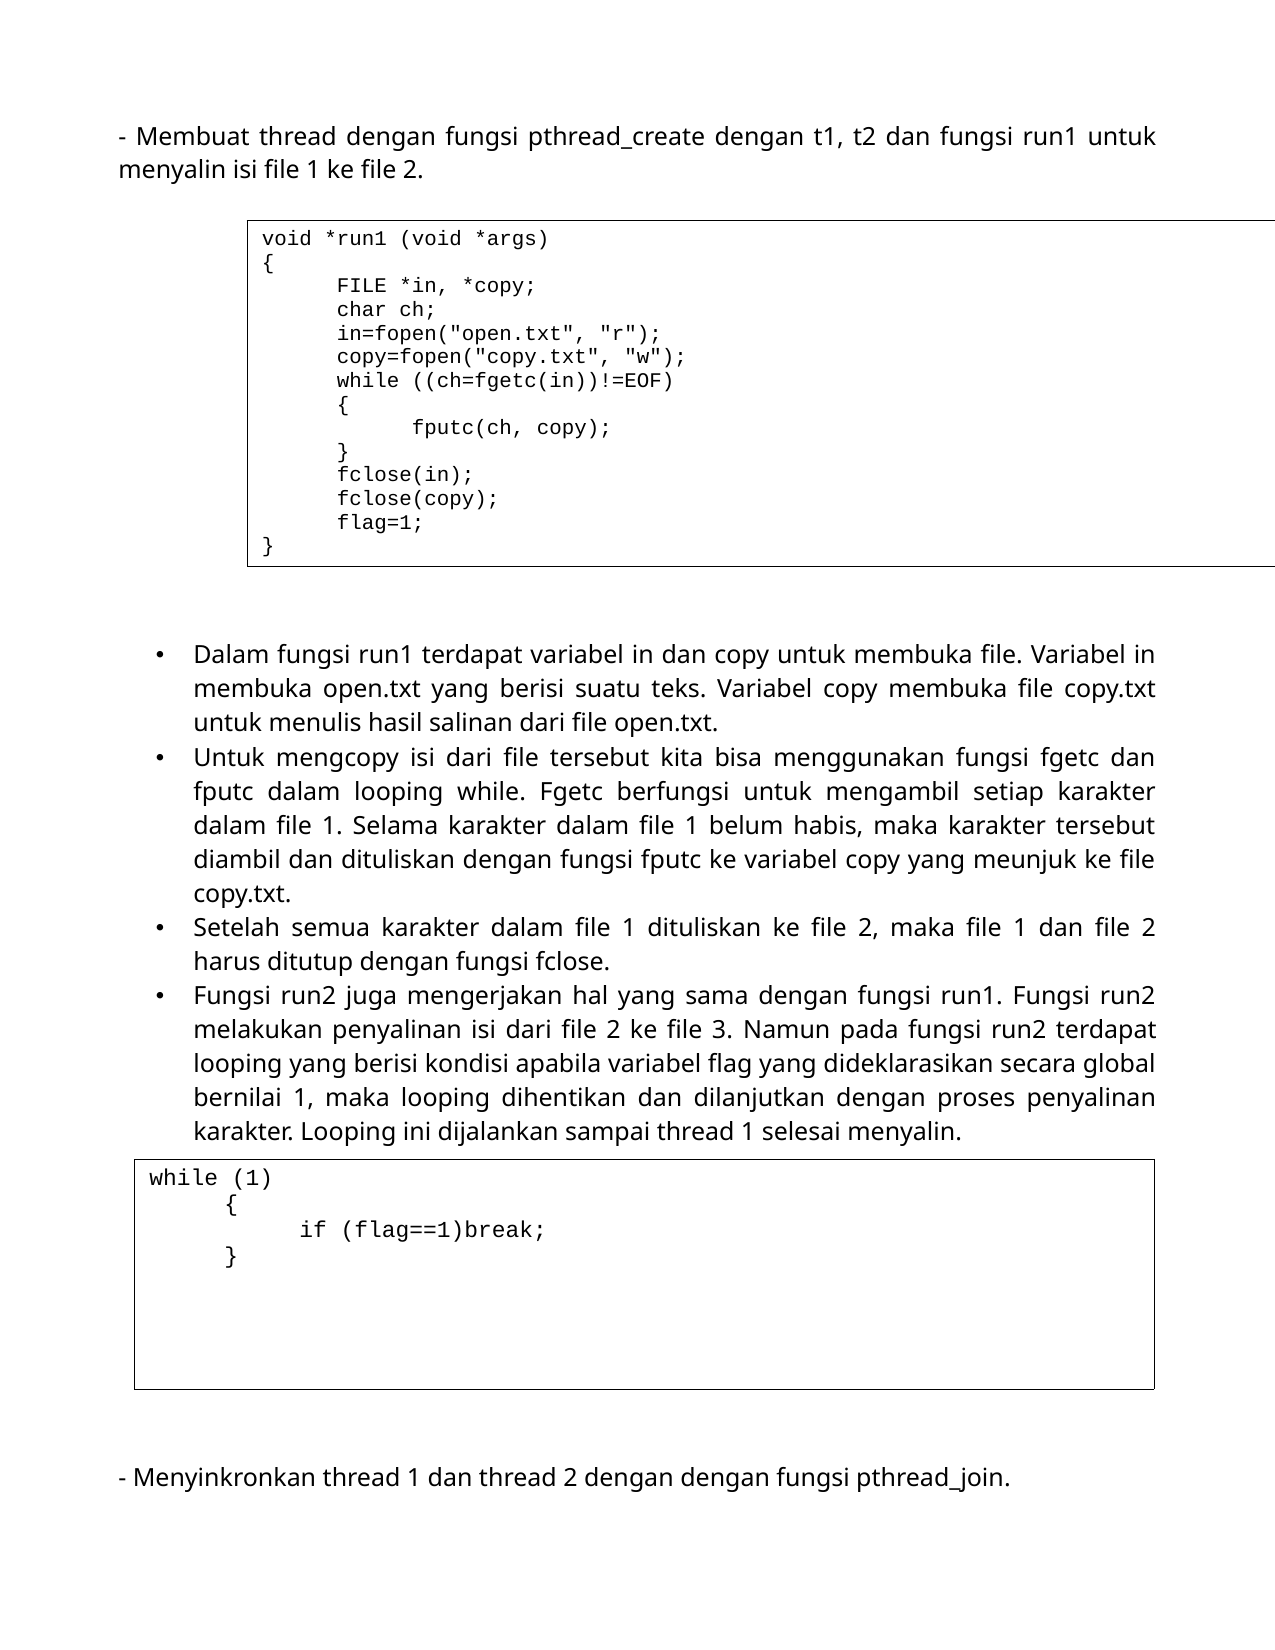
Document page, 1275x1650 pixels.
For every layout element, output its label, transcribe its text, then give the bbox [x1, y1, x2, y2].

text - Menyinkronkan thread 1 dan thread 2 dengan dengan fungsi pthread_join. [118, 1459, 1157, 1493]
list Untuk mengcopy isi dari file tersebut kita bisa menggunakan fungsi fgetc dan fputc dalam looping while. Fgetc berfungsi untuk mengambil setiap karakter dalam file 1. Selama karakter dalam file 1 belum habis, maka karakter tersebut diambil dan dituliskan dengan fungsi fputc ke variabel copy yang meunjuk ke file copy.txt. [156, 739, 1157, 909]
text } [262, 535, 1260, 559]
text fclose(in); [262, 464, 1260, 488]
list if (flag==1)break; [149, 1218, 1138, 1244]
text in=fopen("open.txt", "r"); [262, 323, 1260, 346]
text - Membuat thread dengan fungsi pthread_create dengan t1, t2 dan fungsi run1 untuk menyalin isi file 1 ke file 2. [118, 118, 1157, 186]
list Dalam fungsi run1 terdapat variabel in dan copy untuk membuka file. Variabel in membuka open.txt yang berisi suatu teks. Variabel copy membuka file copy.txt untuk menulis hasil salinan dari file open.txt. [156, 637, 1157, 739]
text FILE *in, *copy; [262, 275, 1260, 299]
list { [149, 1192, 1138, 1218]
text while ((ch=fgetc(in))!=EOF) [262, 370, 1260, 393]
text fclose(copy); [262, 488, 1260, 512]
list Fungsi run2 juga mengerjakan hal yang sama dengan fungsi run1. Fungsi run2 melakukan penyalinan isi dari file 2 ke file 3. Namun pada fungsi run2 terdapat looping yang berisi kondisi apabila variabel flag yang dideklarasikan secara global bernilai 1, maka looping dihentikan dan dilanjutkan dengan proses penyalinan karakter. Looping ini dijalankan sampai thread 1 selesai menyalin. [156, 978, 1157, 1148]
text fputc(ch, copy); [262, 417, 1260, 441]
list while (1) [149, 1166, 1138, 1192]
text } [262, 441, 1260, 464]
text { [262, 393, 1260, 417]
list Setelah semua karakter dalam file 1 dituliskan ke file 2, maka file 1 dan file 2 harus ditutup dengan fungsi fclose. [156, 909, 1157, 978]
text flag=1; [262, 512, 1260, 535]
text char ch; [262, 299, 1260, 323]
text { [262, 252, 1260, 275]
text copy=fopen("copy.txt", "w"); [262, 346, 1260, 370]
list } [149, 1244, 1138, 1270]
text void *run1 (void *args) [262, 228, 1260, 252]
